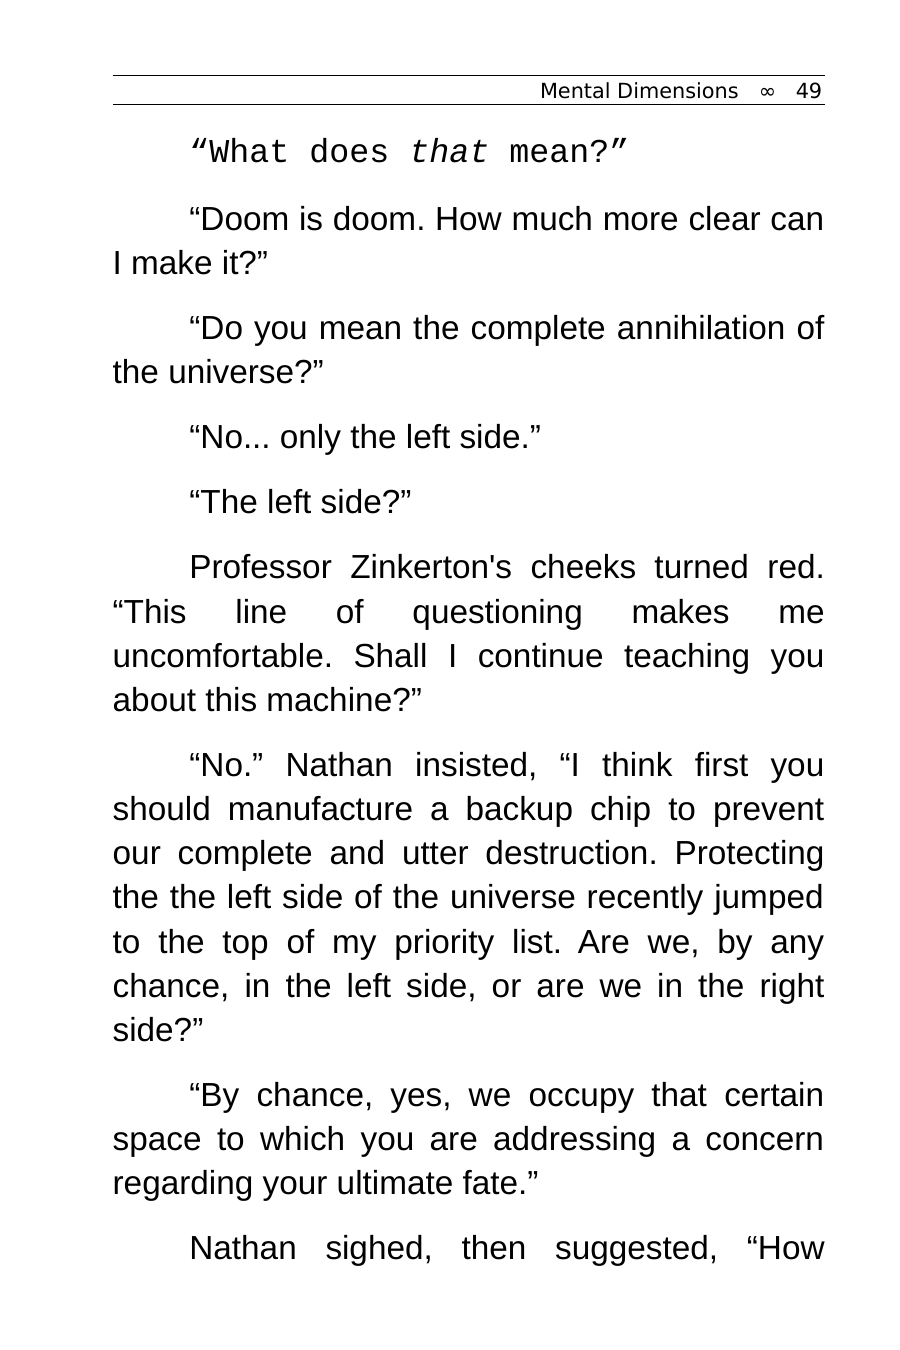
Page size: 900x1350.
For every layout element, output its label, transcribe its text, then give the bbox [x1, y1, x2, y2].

text “No.” Nathan insisted, “I think first you should manufacture a backup chip to prevent our complete and utter destruction. Protecting the the left side of the universe recently jumped to the top of my priority list. Are we, by any chance, in the left side, or are we in the right side?” [112, 745, 825, 1048]
text Professor Zinkerton's cheeks turned red. “This line of questioning makes me uncomfortable. Shall I continue teaching you about this machine?” [112, 548, 825, 718]
text “Doom is doom. How much more clear can I make it?” [112, 199, 825, 282]
text “By chance, yes, we occupy that certain space to which you are addressing a concern regarding your ultimate fate.” [112, 1075, 825, 1202]
text Nathan sighed, then suggested, “How [112, 1228, 825, 1267]
text “The left side?” [112, 483, 825, 521]
text “No... only the left side.” [112, 418, 825, 456]
text “Do you mean the complete annihilation of the universe?” [112, 308, 825, 391]
text “What does that mean?” [112, 135, 825, 173]
